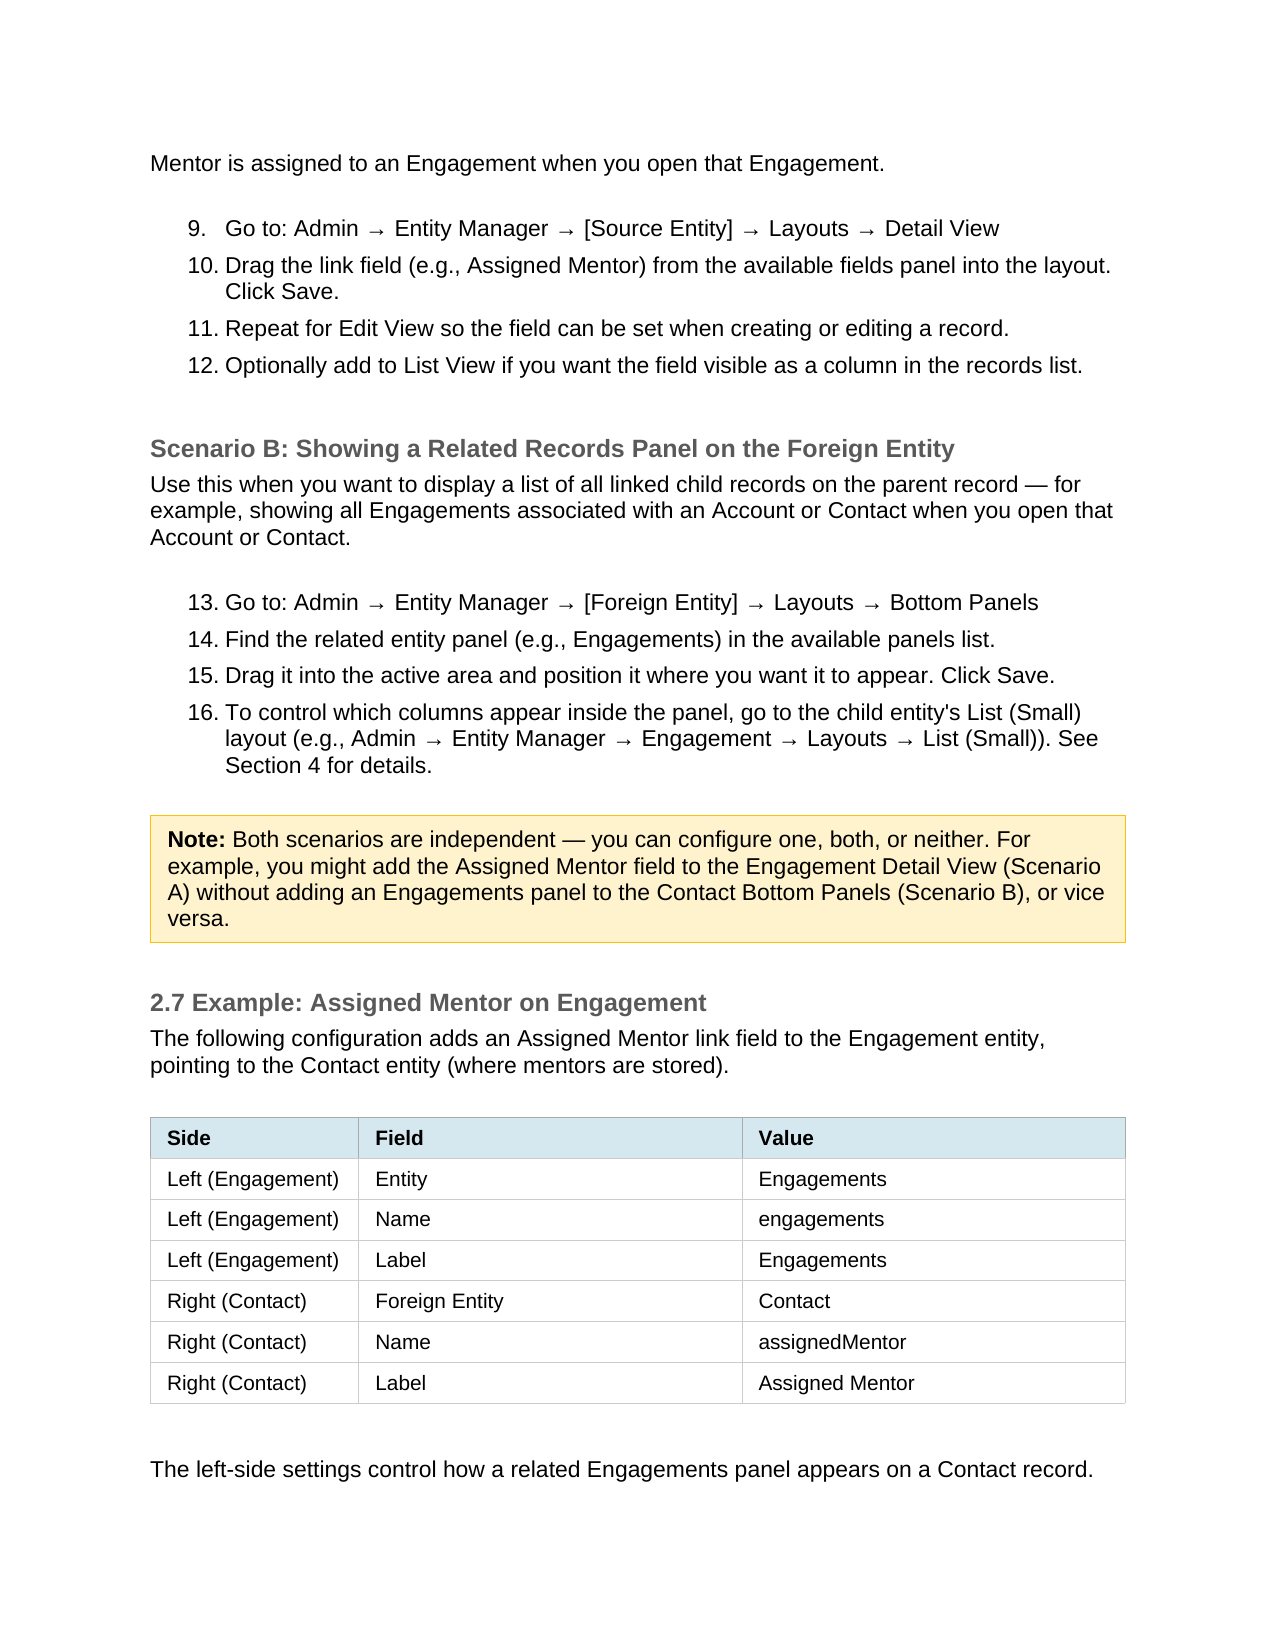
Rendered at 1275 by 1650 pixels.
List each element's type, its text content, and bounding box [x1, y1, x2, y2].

table_cell Name [359, 1322, 742, 1362]
list Drag the link field (e.g., Assigned Mentor) from the available fields panel into the layout. Click Save. [187, 252, 1125, 305]
table_cell Left (Engagement) [151, 1200, 358, 1239]
table_cell Left (Engagement) [151, 1159, 358, 1199]
table_cell assignedMentor [743, 1322, 1125, 1362]
text The left-side settings control how a related Engagements panel appears on a Contact record. [150, 1456, 1125, 1482]
table_cell Name [359, 1200, 742, 1239]
table_header Side [151, 1118, 358, 1158]
table_header Note: Both scenarios are independent — you can configure one, both, or neither. For example, you might add the Assigned Mentor field to the Engagement Detail View (Scenario A) without adding an Engagements panel to the Contact Bottom Panels (Scenario B), or vice versa. [151, 816, 1125, 942]
list Drag it into the active area and position it where you want it to appear. Click Save. [187, 662, 1125, 689]
list Optionally add to List View if you want the field visible as a column in the records list. [187, 352, 1125, 378]
list Go to: Admin → Entity Manager → [Source Entity] → Layouts → Detail View [187, 215, 1125, 242]
table_cell Left (Engagement) [151, 1241, 358, 1280]
table_cell Engagements [743, 1159, 1125, 1199]
table_cell Foreign Entity [359, 1281, 742, 1321]
text Mentor is assigned to an Engagement when you open that Engagement. [150, 150, 1125, 176]
table_header Value [743, 1118, 1125, 1158]
text The following configuration adds an Assigned Mentor link field to the Engagement entity, pointing to the Contact entity (where mentors are stored). [150, 1025, 1125, 1078]
table_header Field [359, 1118, 742, 1158]
table_cell Right (Contact) [151, 1322, 358, 1362]
subtitle 2.7 Example: Assigned Mentor on Engagement [150, 988, 1125, 1017]
text Use this when you want to display a list of all linked child records on the parent record — for example, showing all Engagements associated with an Account or Contact when you open that Account or Contact. [150, 471, 1125, 550]
subtitle Scenario B: Showing a Related Records Panel on the Foreign Entity [150, 434, 1125, 462]
table_cell Label [359, 1241, 742, 1280]
table_cell engagements [743, 1200, 1125, 1239]
table_cell Assigned Mentor [743, 1363, 1125, 1403]
table_cell Right (Contact) [151, 1363, 358, 1403]
list To control which columns appear inside the panel, go to the child entity's List (Small) layout (e.g., Admin → Entity Manager → Engagement → Layouts → List (Small)). See Section 4 for details. [187, 699, 1125, 778]
list Find the related entity panel (e.g., Engagements) in the available panels list. [187, 626, 1125, 652]
table_cell Engagements [743, 1241, 1125, 1280]
table_cell Right (Contact) [151, 1281, 358, 1321]
table_cell Entity [359, 1159, 742, 1199]
table_cell Label [359, 1363, 742, 1403]
list Go to: Admin → Entity Manager → [Foreign Entity] → Layouts → Bottom Panels [187, 589, 1125, 615]
list Repeat for Edit View so the field can be set when creating or editing a record. [187, 315, 1125, 341]
table_cell Contact [743, 1281, 1125, 1321]
